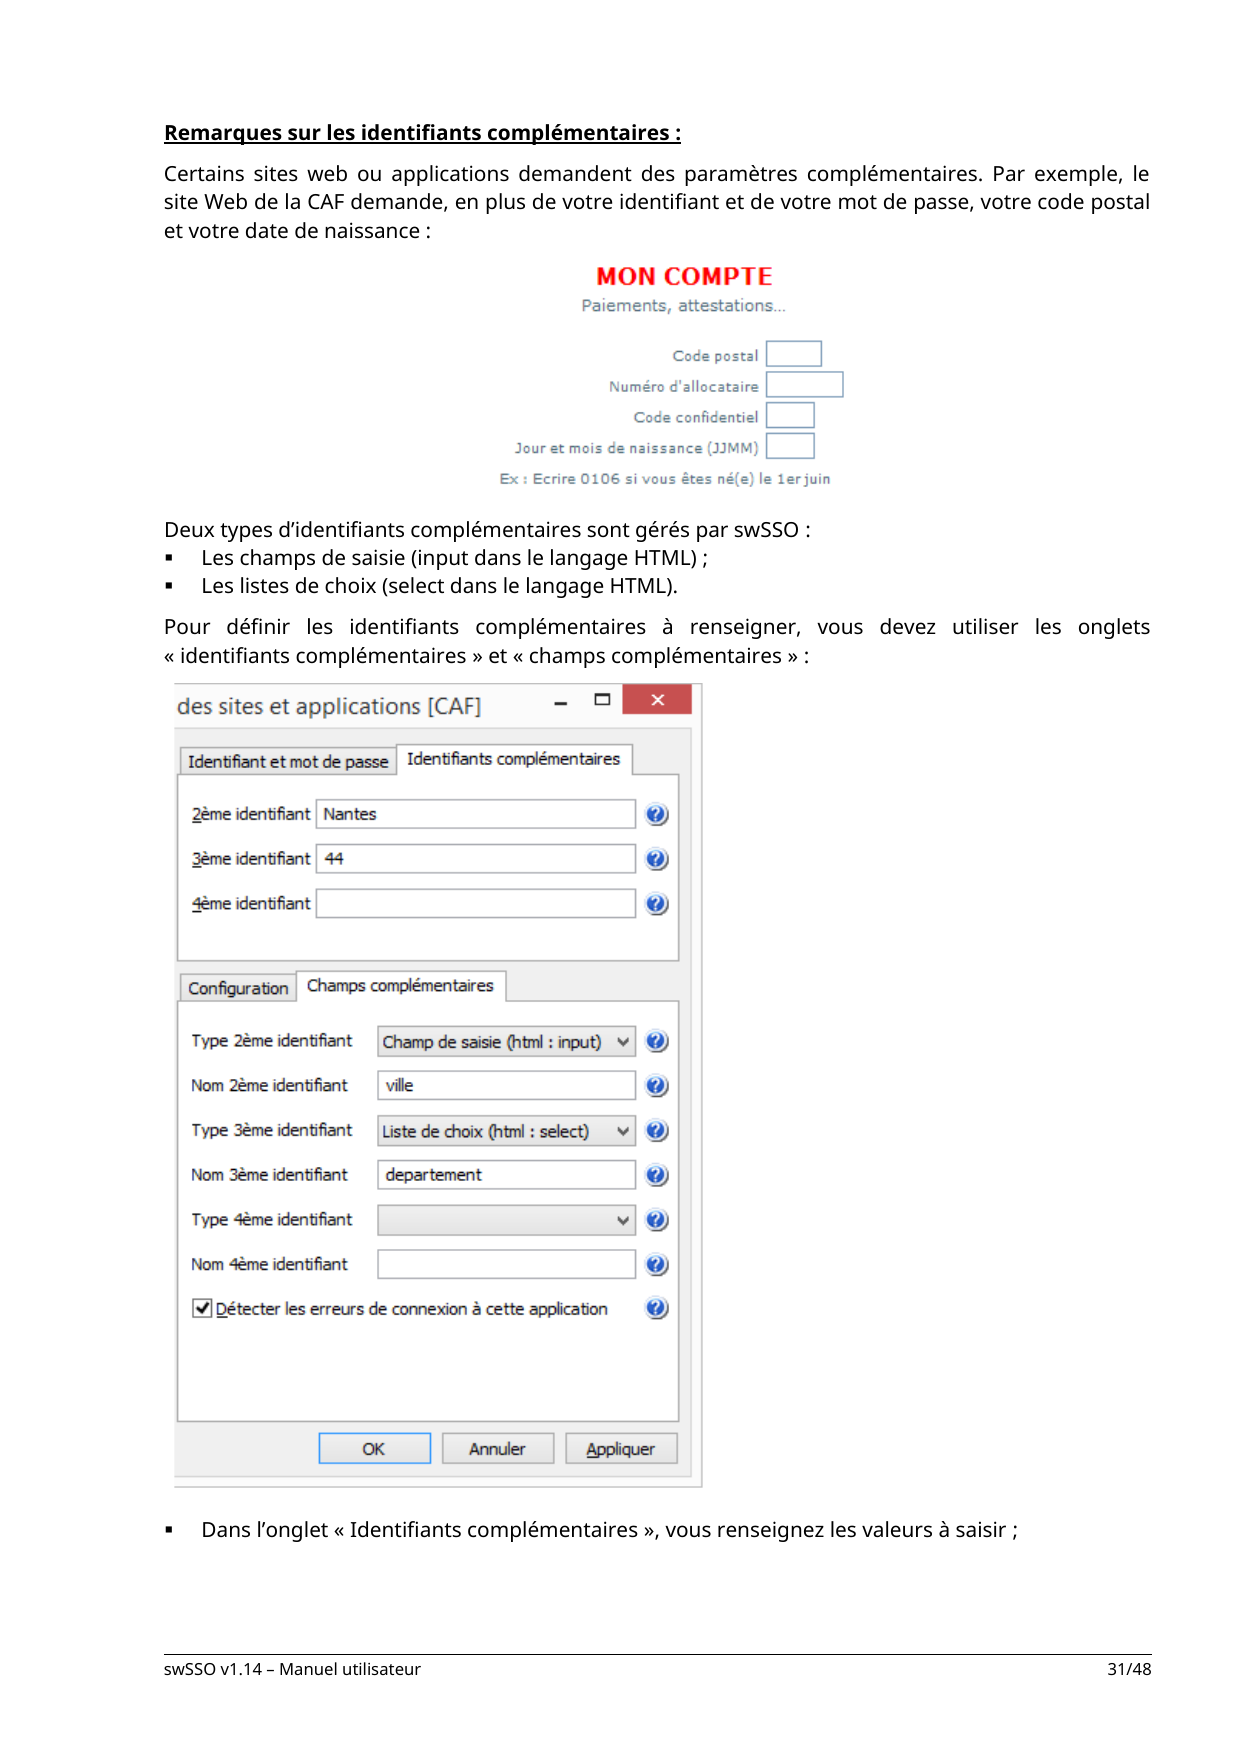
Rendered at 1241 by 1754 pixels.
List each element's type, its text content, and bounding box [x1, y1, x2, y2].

text Certains sites web ou applications demandent des paramètres complémentaires. Par exemple, le site Web de la CAF demande, en plus de votre identifiant et de votre mot de passe, votre code postal et votre date de naissance : [164, 159, 1152, 244]
picture [486, 253, 867, 506]
list Les listes de choix (select dans le langage HTML). [164, 572, 1152, 600]
list Les champs de saisie (input dans le langage HTML) ; [164, 543, 1152, 572]
list Deux types d’identifiants complémentaires sont gérés par swSSO : [164, 515, 1152, 543]
list Remarques sur les identifiants complémentaires : [164, 118, 1152, 147]
list Dans l’onglet « Identifiants complémentaires », vous renseignez les valeurs à saisir ; [164, 1516, 1152, 1544]
text Pour définir les identifiants complémentaires à renseigner, vous devez utiliser les onglets « identifiants complémentaires » et « champs complémentaires » : [164, 612, 1152, 669]
